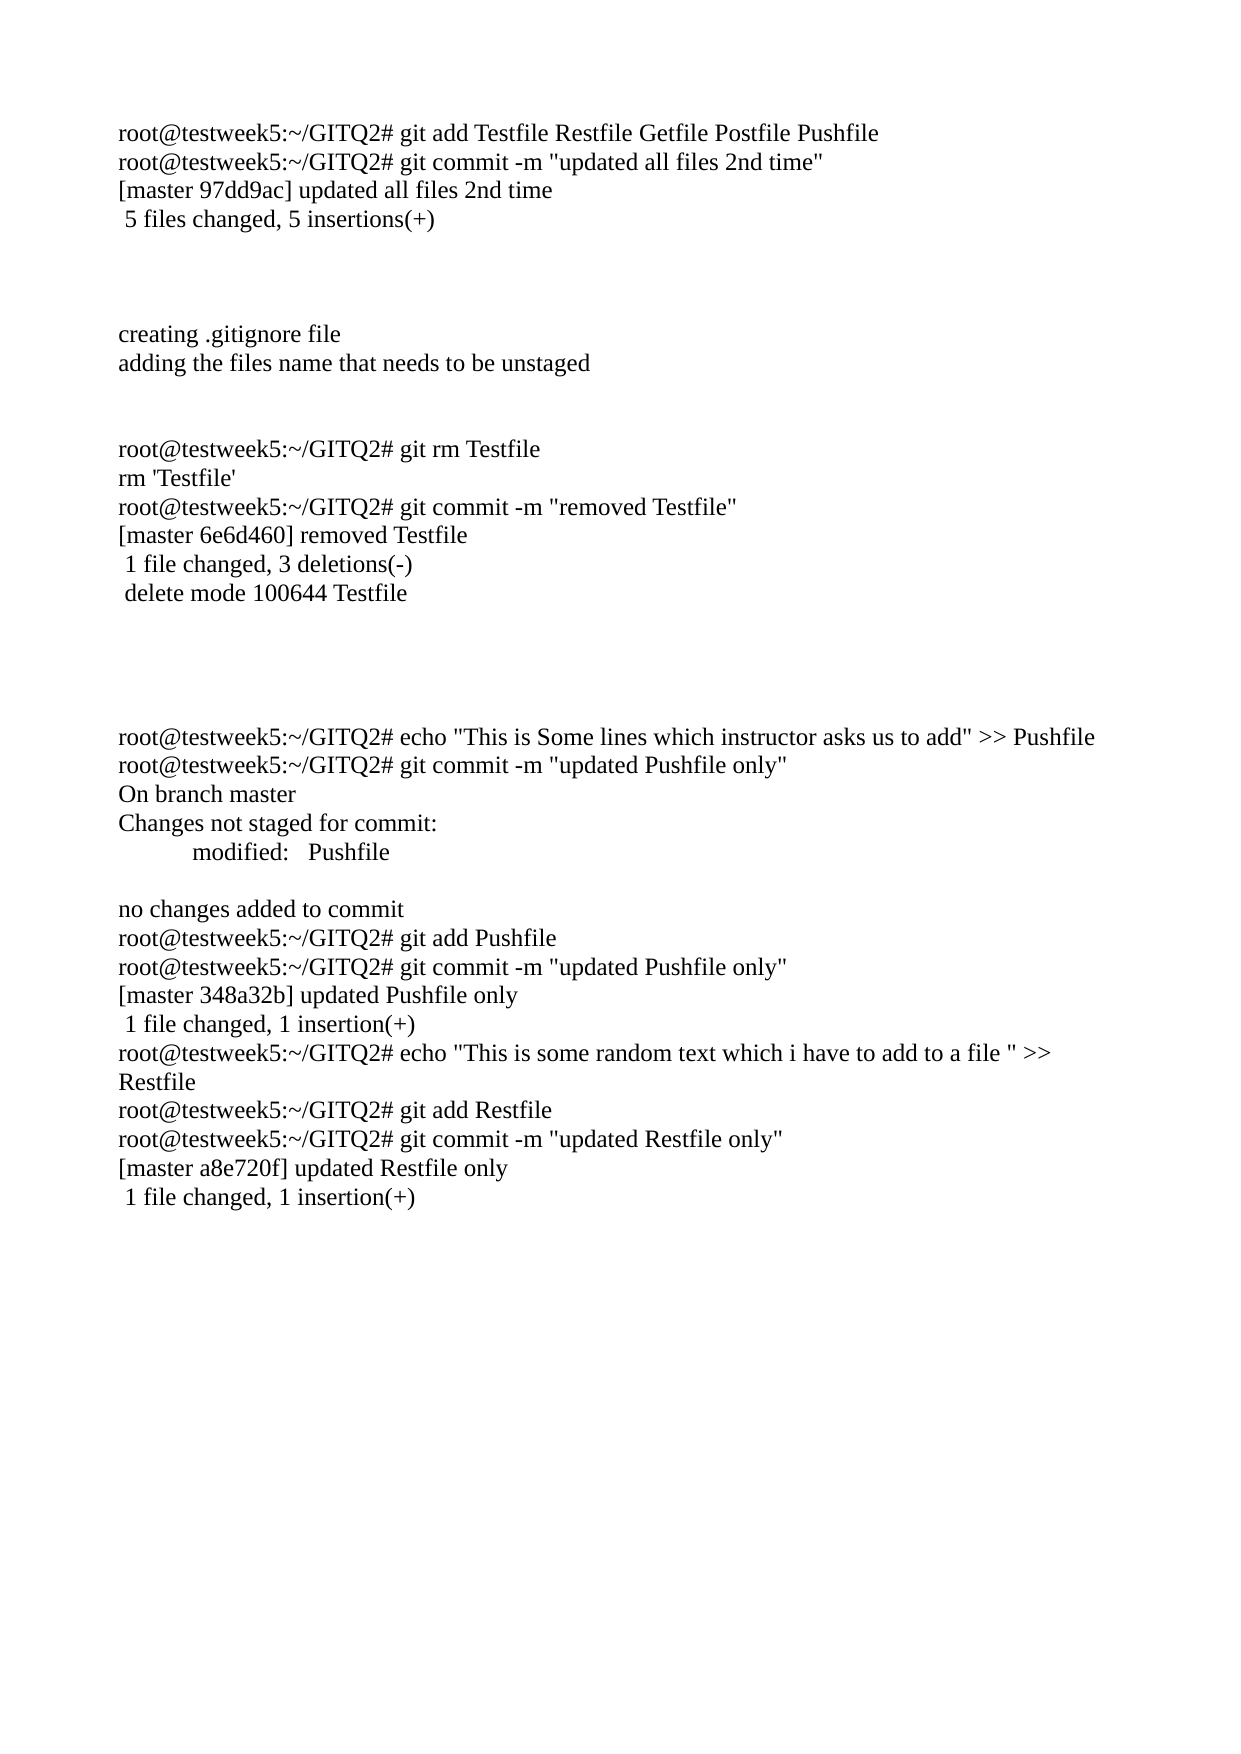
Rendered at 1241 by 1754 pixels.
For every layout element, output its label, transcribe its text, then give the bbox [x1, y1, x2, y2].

text 1 file changed, 1 insertion(+) [118, 1009, 1122, 1038]
text root@testweek5:~/GITQ2# git add Testfile Restfile Getfile Postfile Pushfile [118, 118, 1122, 147]
text [master 6e6d460] removed Testfile [118, 521, 1122, 549]
text root@testweek5:~/GITQ2# git commit -m "updated all files 2nd time" [118, 147, 1122, 176]
text root@testweek5:~/GITQ2# git add Pushfile [118, 923, 1122, 952]
text [master 348a32b] updated Pushfile only [118, 981, 1122, 1009]
text root@testweek5:~/GITQ2# git commit -m "updated Restfile only" [118, 1124, 1122, 1153]
text root@testweek5:~/GITQ2# git commit -m "removed Testfile" [118, 492, 1122, 521]
text 1 file changed, 1 insertion(+) [118, 1182, 1122, 1211]
text root@testweek5:~/GITQ2# git add Restfile [118, 1096, 1122, 1124]
text modified: Pushfile [118, 837, 1122, 866]
text creating .gitignore file [118, 319, 1122, 348]
text Changes not staged for commit: [118, 808, 1122, 837]
text [master a8e720f] updated Restfile only [118, 1153, 1122, 1182]
text no changes added to commit [118, 894, 1122, 923]
text root@testweek5:~/GITQ2# git commit -m "updated Pushfile only" [118, 952, 1122, 981]
text root@testweek5:~/GITQ2# git commit -m "updated Pushfile only" [118, 751, 1122, 779]
text root@testweek5:~/GITQ2# git rm Testfile [118, 434, 1122, 463]
text 1 file changed, 3 deletions(-) [118, 549, 1122, 578]
text root@testweek5:~/GITQ2# echo "This is Some lines which instructor asks us to add" >> Pushfile [118, 722, 1122, 751]
text root@testweek5:~/GITQ2# echo "This is some random text which i have to add to a file " >> Restfile [118, 1038, 1122, 1096]
text [master 97dd9ac] updated all files 2nd time [118, 176, 1122, 204]
text On branch master [118, 779, 1122, 808]
text 5 files changed, 5 insertions(+) [118, 204, 1122, 233]
text adding the files name that needs to be unstaged [118, 348, 1122, 377]
text delete mode 100644 Testfile [118, 578, 1122, 607]
text rm 'Testfile' [118, 463, 1122, 492]
